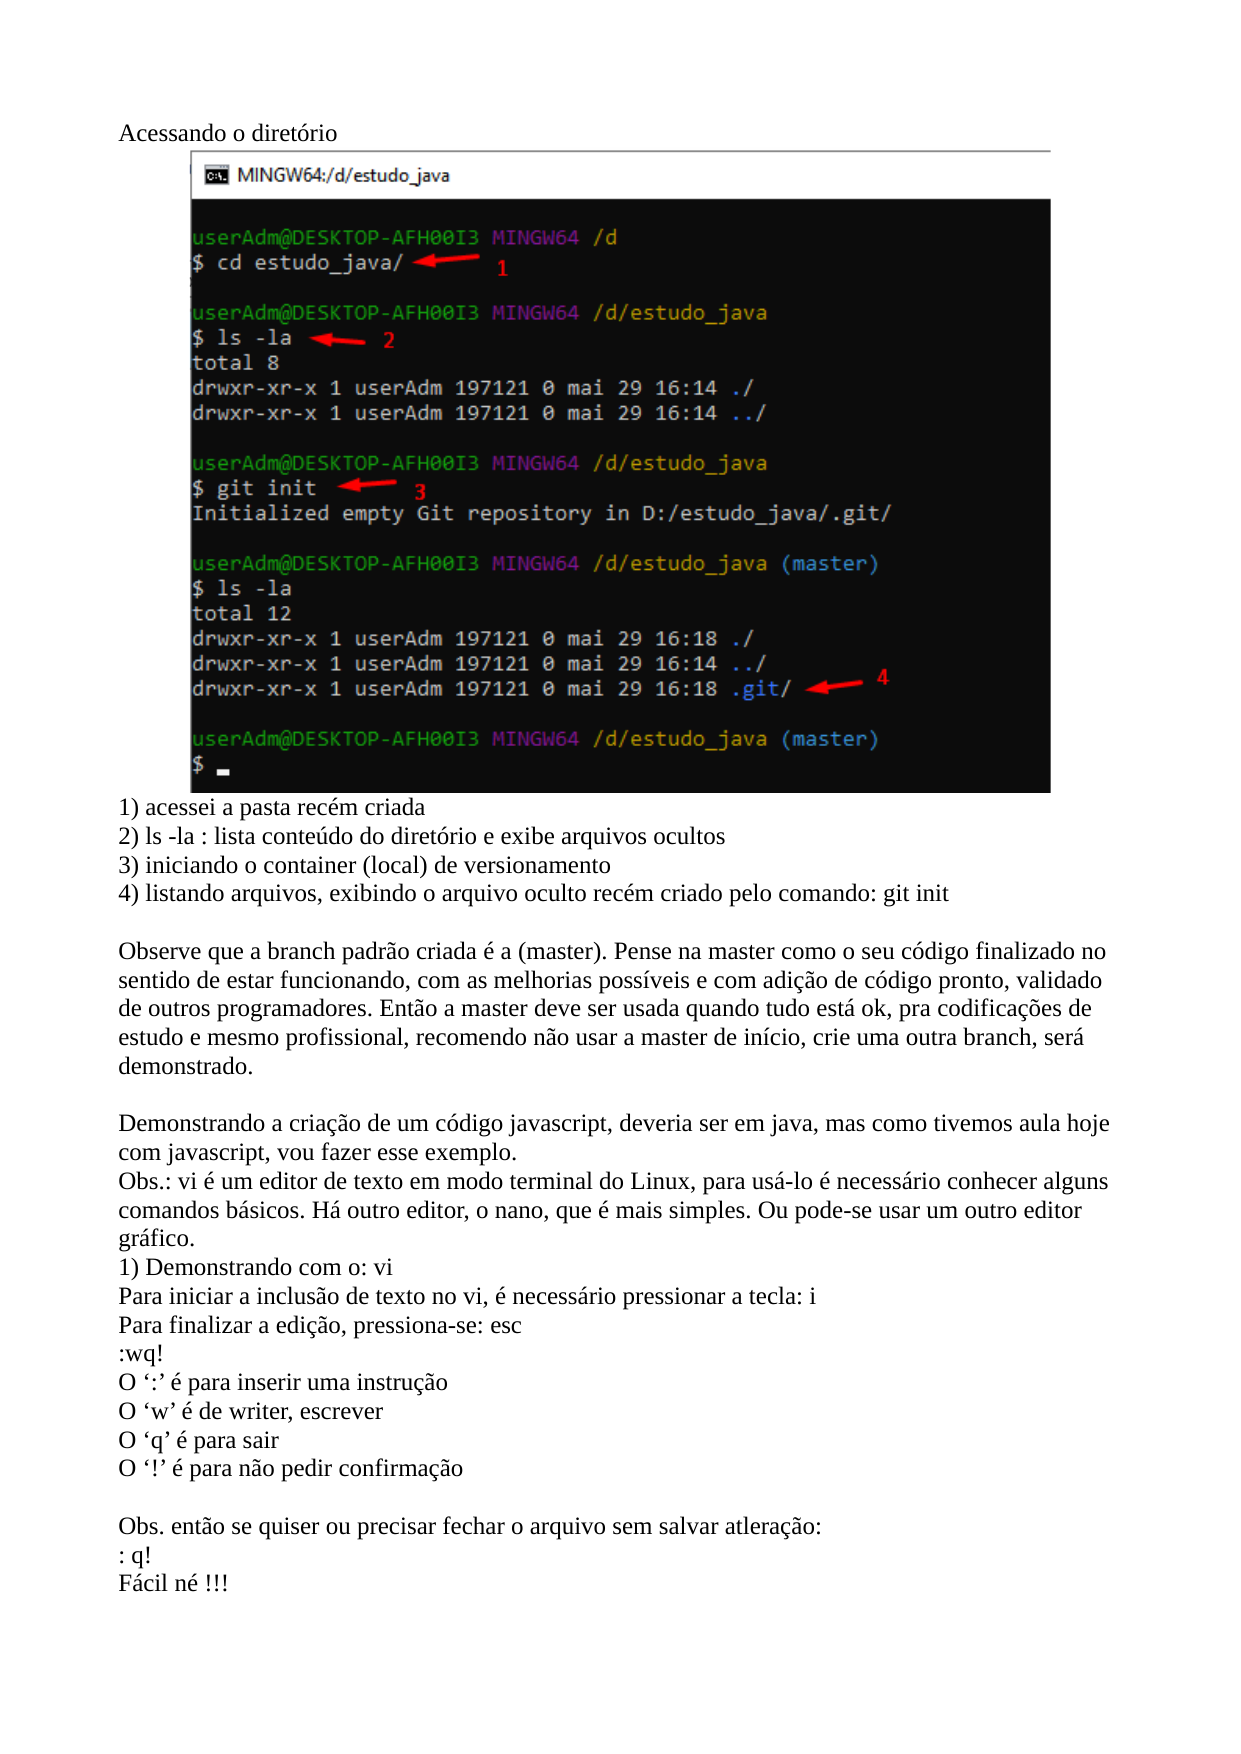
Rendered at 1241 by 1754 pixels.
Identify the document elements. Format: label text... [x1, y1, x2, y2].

text Obs. então se quiser ou precisar fechar o arquivo sem salvar atleração: : q! [118, 1511, 1122, 1568]
text :wq! [118, 1338, 1122, 1367]
text 2) ls -la : lista conteúdo do diretório e exibe arquivos ocultos [118, 821, 1122, 850]
text 4) listando arquivos, exibindo o arquivo oculto recém criado pelo comando: git init [118, 878, 1122, 907]
text Acessando o diretório [118, 118, 1122, 147]
text Observe que a branch padrão criada é a (master). Pense na master como o seu código finalizado no sentido de estar funcionando, com as melhorias possíveis e com adição de código pronto, validado de outros programadores. Então a master deve ser usada quando tudo está ok, pra codificações de estudo e mesmo profissional, recomendo não usar a master de início, crie uma outra branch, será demonstrado. [118, 936, 1122, 1080]
picture [189, 146, 1051, 793]
text Para iniciar a inclusão de texto no vi, é necessário pressionar a tecla: i [118, 1281, 1122, 1310]
text Obs.: vi é um editor de texto em modo terminal do Linux, para usá-lo é necessário conhecer alguns comandos básicos. Há outro editor, o nano, que é mais simples. Ou pode-se usar um outro editor gráfico. [118, 1166, 1122, 1252]
text O ‘w’ é de writer, escrever [118, 1396, 1122, 1425]
text 1) Demonstrando com o: vi [118, 1252, 1122, 1281]
text O ‘q’ é para sair [118, 1425, 1122, 1453]
text Fácil né !!! [118, 1568, 1122, 1597]
text Demonstrando a criação de um código javascript, deveria ser em java, mas como tivemos aula hoje com javascript, vou fazer esse exemplo. [118, 1108, 1122, 1166]
text O ‘:’ é para inserir uma instrução [118, 1367, 1122, 1396]
text 1) acessei a pasta recém criada [118, 147, 1122, 821]
text O ‘!’ é para não pedir confirmação [118, 1453, 1122, 1482]
text Para finalizar a edição, pressiona-se: esc [118, 1310, 1122, 1338]
text 3) iniciando o container (local) de versionamento [118, 850, 1122, 878]
